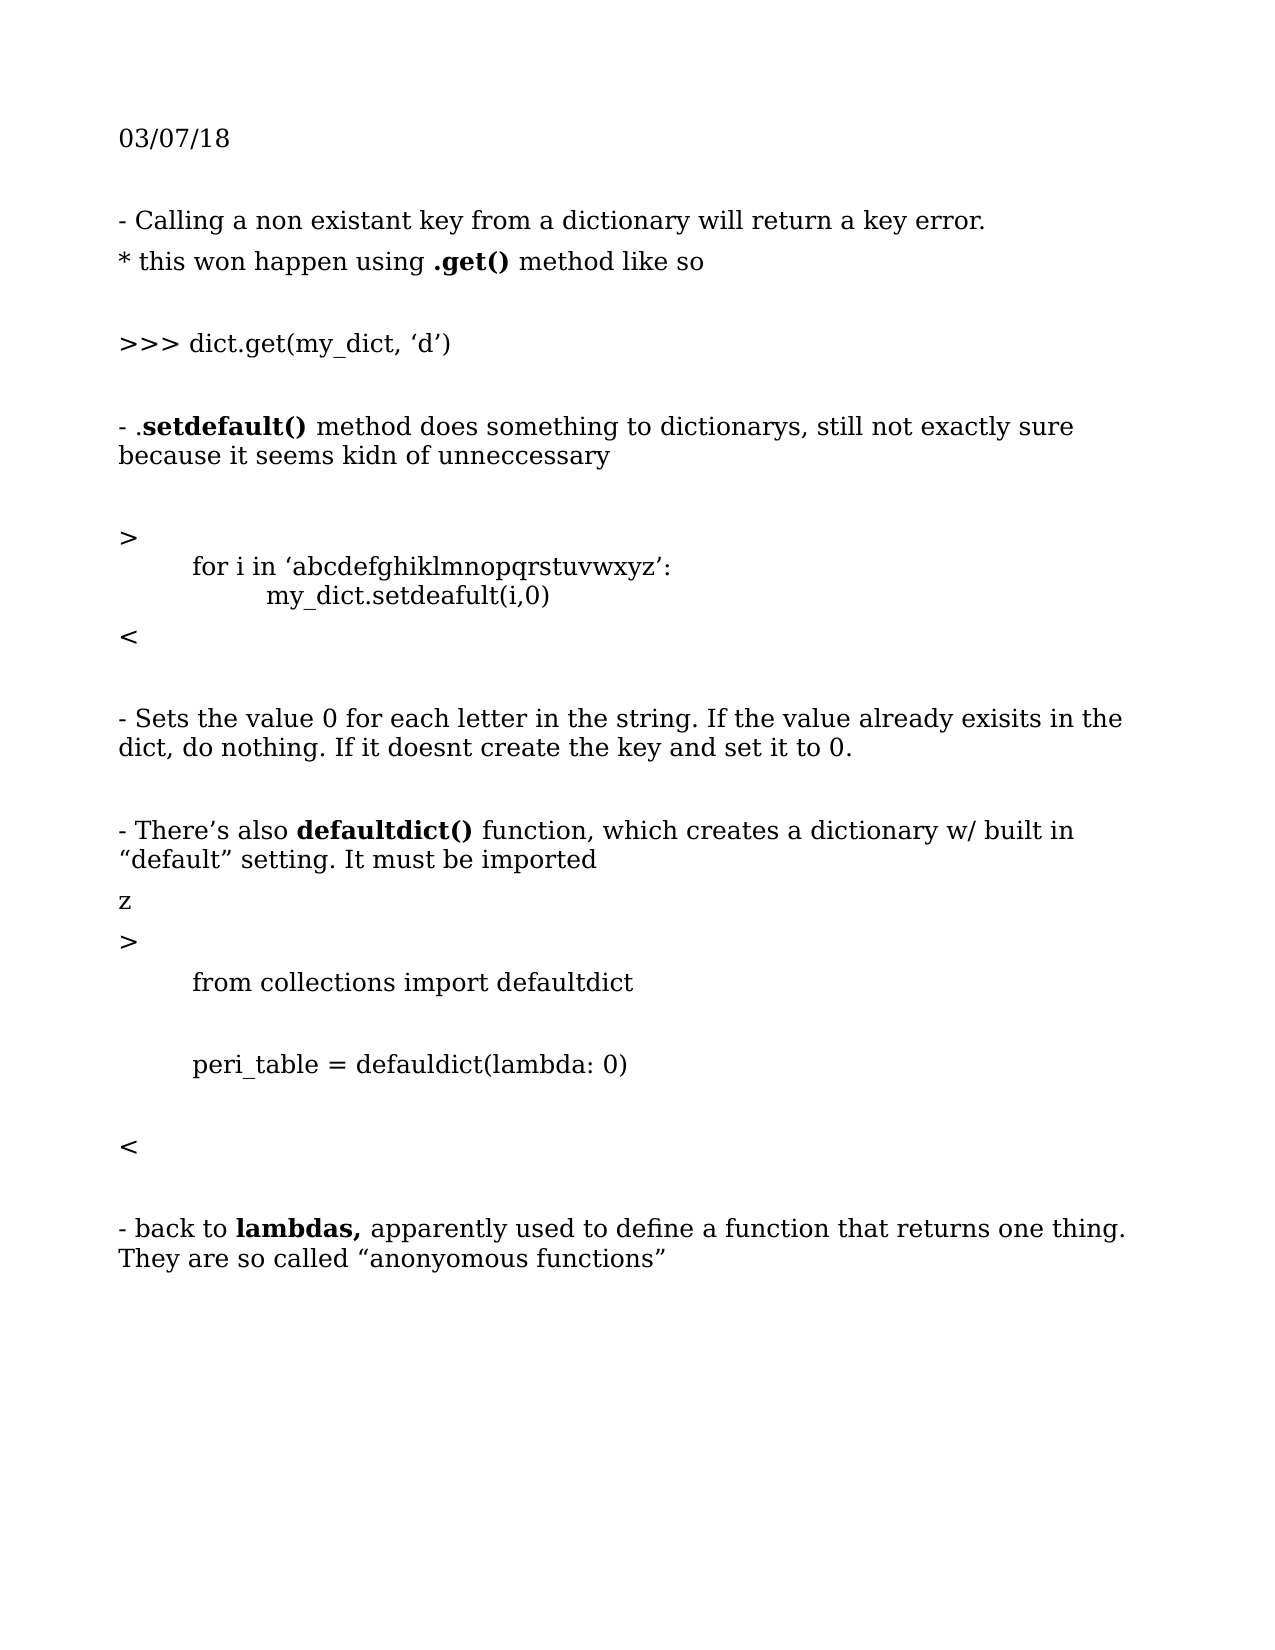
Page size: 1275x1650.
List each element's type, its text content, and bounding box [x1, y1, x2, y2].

text - back to lambdas, apparently used to define a function that returns one thing. They are so called “anonyomous functions” [118, 1214, 1157, 1273]
text - Sets the value 0 for each letter in the string. If the value already exisits in the dict, do nothing. If it doesnt create the key and set it to 0. [118, 704, 1157, 763]
text > for i in ‘abcdefghiklmnopqrstuvwxyz’: my_dict.setdeafult(i,0) [118, 523, 1157, 611]
text < [118, 622, 1157, 652]
text z [118, 886, 1157, 915]
text from collections import defaultdict [118, 968, 1157, 997]
text peri_table = defauldict(lambda: 0) [118, 1050, 1157, 1079]
text * this won happen using .get() method like so [118, 247, 1157, 277]
text < [118, 1132, 1157, 1162]
text - .setdefault() method does something to dictionarys, still not exactly sure because it seems kidn of unneccessary [118, 412, 1157, 470]
text 03/07/18 [118, 124, 1157, 153]
text - There’s also defaultdict() function, which creates a dictionary w/ built in “default” setting. It must be imported [118, 816, 1157, 874]
text - Calling a non existant key from a dictionary will return a key error. [118, 206, 1157, 235]
text >>> dict.get(my_dict, ‘d’) [118, 329, 1157, 359]
text > [118, 927, 1157, 956]
